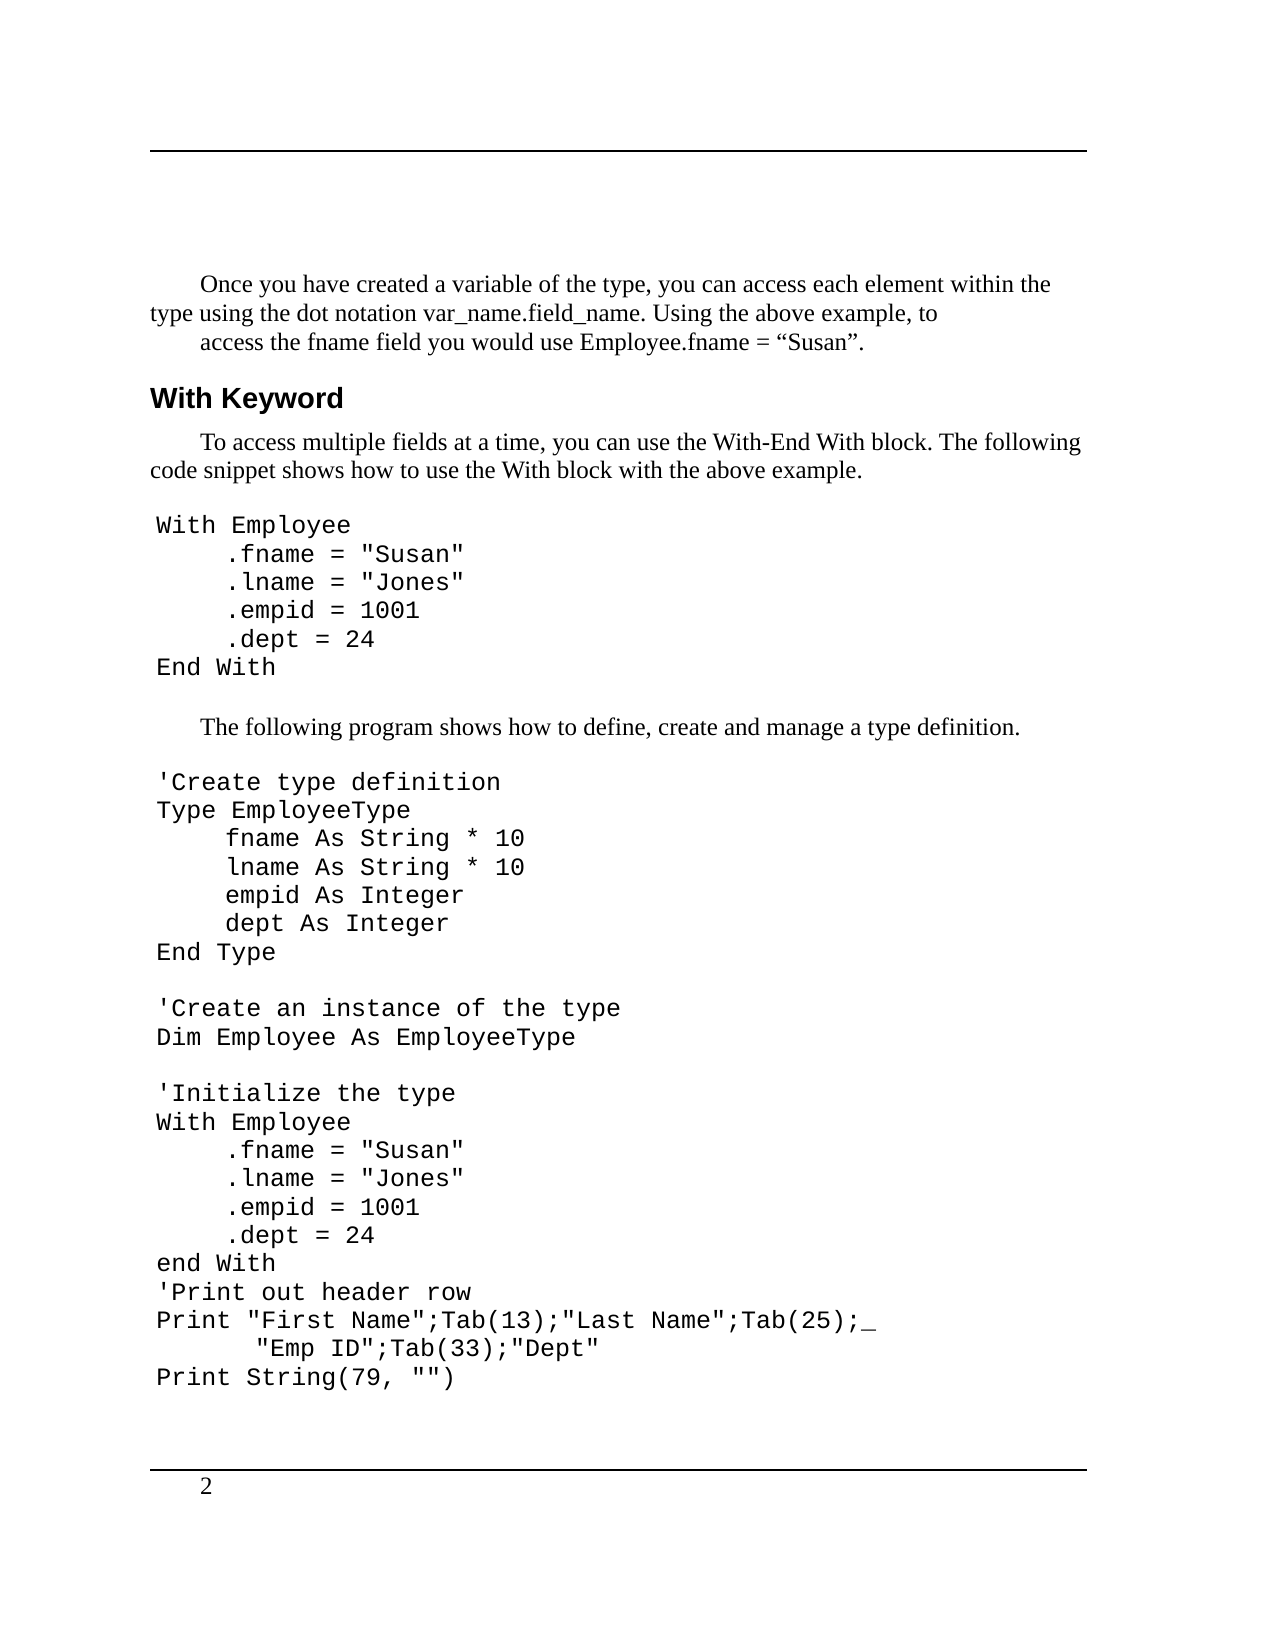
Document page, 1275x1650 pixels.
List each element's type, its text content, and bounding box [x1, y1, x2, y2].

text Print "First Name";Tab(13);"Last Name";Tab(25);_ [150, 1308, 1087, 1336]
text empid As Integer [150, 883, 1087, 911]
text 'Create an instance of the type [150, 996, 1087, 1024]
text .fname = "Susan" [150, 1138, 1087, 1166]
text Dim Employee As EmployeeType [150, 1024, 1087, 1053]
text The following program shows how to define, create and manage a type definition. [150, 712, 1087, 741]
text 'Create type definition [150, 769, 1087, 798]
text With Employee [150, 1109, 1087, 1138]
text .lname = "Jones" [150, 1166, 1087, 1194]
text access the fname field you would use Employee.fname = “Susan”. [150, 327, 1087, 356]
text .fname = "Susan" [150, 541, 1087, 570]
text end With [150, 1251, 1087, 1279]
text End With [150, 655, 1087, 683]
text Type EmployeeType [150, 798, 1087, 826]
text .dept = 24 [150, 1223, 1087, 1251]
text 'Initialize the type [150, 1081, 1087, 1109]
text With Employee [150, 513, 1087, 541]
text Once you have created a variable of the type, you can access each element within the type using the dot notation var_name.field_name. Using the above example, to [150, 269, 1087, 327]
text "Emp ID";Tab(33);"Dept" [150, 1336, 1087, 1364]
text 'Print out header row [150, 1279, 1087, 1308]
text To access multiple fields at a time, you can use the With-End With block. The following code snippet shows how to use the With block with the above example. [150, 427, 1087, 484]
text .empid = 1001 [150, 1194, 1087, 1223]
text .lname = "Jones" [150, 570, 1087, 598]
text fname As String * 10 [150, 826, 1087, 854]
text dept As Integer [150, 911, 1087, 939]
text lname As String * 10 [150, 854, 1087, 883]
text .empid = 1001 [150, 598, 1087, 626]
text Print String(79, "") [150, 1364, 1087, 1393]
text End Type [150, 939, 1087, 968]
subtitle With Keyword [150, 381, 1087, 414]
text .dept = 24 [150, 626, 1087, 655]
